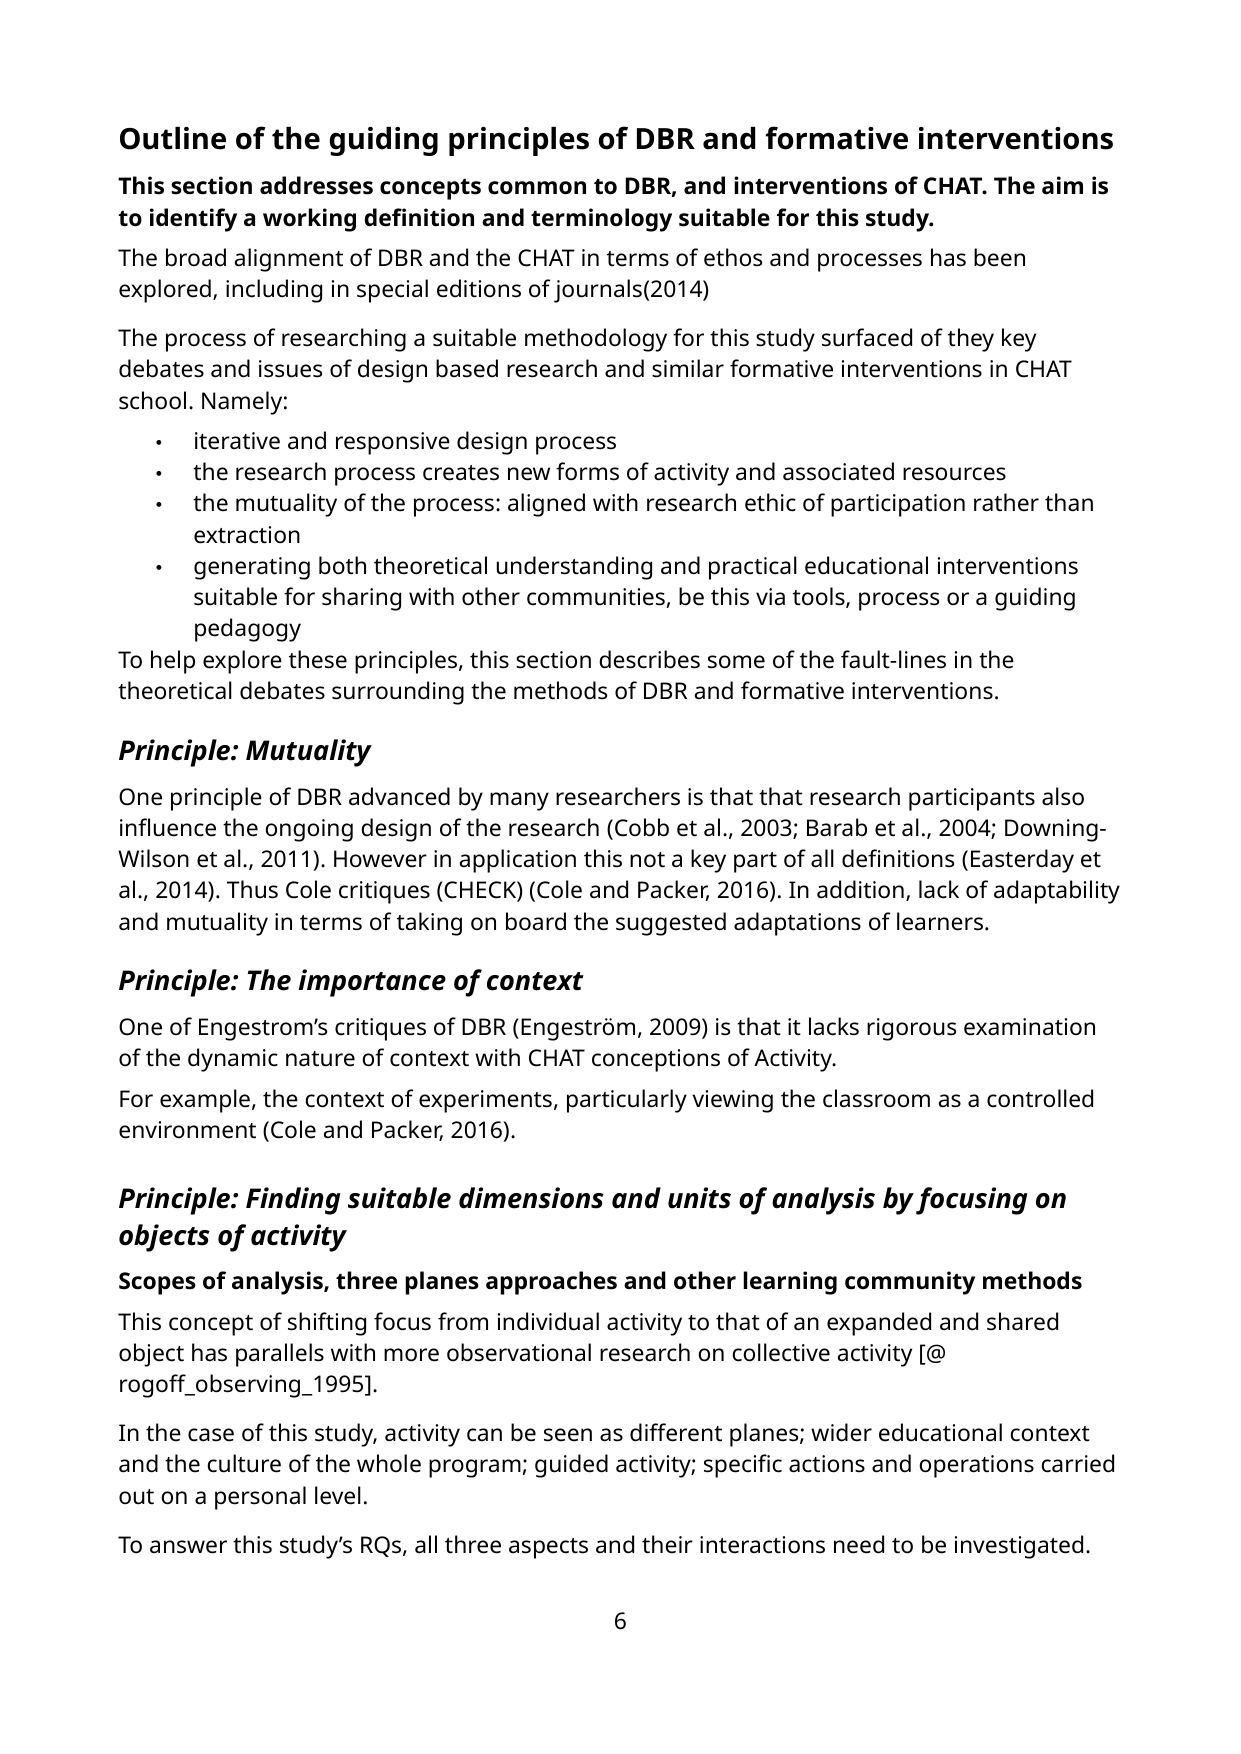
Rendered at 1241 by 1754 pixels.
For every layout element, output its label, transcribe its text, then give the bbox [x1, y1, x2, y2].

list the mutuality of the process: aligned with research ethic of participation rather than extraction [156, 487, 1122, 550]
text In the case of this study, activity can be seen as different planes; wider educational context and the culture of the whole program; guided activity; specific actions and operations carried out on a personal level. [118, 1417, 1122, 1511]
list iterative and responsive design process [156, 425, 1122, 456]
subtitle Outline of the guiding principles of DBR and formative interventions [118, 118, 1122, 158]
text For example, the context of experiments, particularly viewing the classroom as a controlled environment (Cole and Packer, 2016). [118, 1083, 1122, 1145]
text Scopes of analysis, three planes approaches and other learning community methods [118, 1265, 1122, 1297]
text To answer this study’s RQs, all three aspects and their interactions need to be investigated. [118, 1529, 1122, 1560]
text This section addresses concepts common to DBR, and interventions of CHAT. The aim is to identify a working definition and terminology suitable for this study. [118, 170, 1122, 233]
list the research process creates new forms of activity and associated resources [156, 456, 1122, 487]
subtitle Principle: Finding suitable dimensions and units of analysis by focusing on objects of activity [118, 1179, 1122, 1253]
subtitle Principle: Mutuality [118, 731, 1122, 768]
text To help explore these principles, this section describes some of the fault-lines in the theoretical debates surrounding the methods of DBR and formative interventions. [118, 644, 1122, 706]
list generating both theoretical understanding and practical educational interventions suitable for sharing with other communities, be this via tools, process or a guiding pedagogy [156, 550, 1122, 644]
text One principle of DBR advanced by many researchers is that that research participants also influence the ongoing design of the research (Cobb et al., 2003; Barab et al., 2004; Downing-Wilson et al., 2011). However in application this not a key part of all definitions (Easterday et al., 2014). Thus Cole critiques (CHECK) (Cole and Packer, 2016). In addition, lack of adaptability and mutuality in terms of taking on board the suggested adaptations of learners. [118, 781, 1122, 937]
text This concept of shifting focus from individual activity to that of an expanded and shared object has parallels with more observational research on collective activity [@ rogoff_observing_1995]. [118, 1306, 1122, 1399]
text The process of researching a suitable methodology for this study surfaced of they key debates and issues of design based research and similar formative interventions in CHAT school. Namely: [118, 322, 1122, 416]
text One of Engestrom’s critiques of DBR (Engeström, 2009) is that it lacks rigorous examination of the dynamic nature of context with CHAT conceptions of Activity. [118, 1011, 1122, 1074]
subtitle Principle: The importance of context [118, 962, 1122, 999]
text The broad alignment of DBR and the CHAT in terms of ethos and processes has been explored, including in special editions of journals(2014) [118, 242, 1122, 304]
